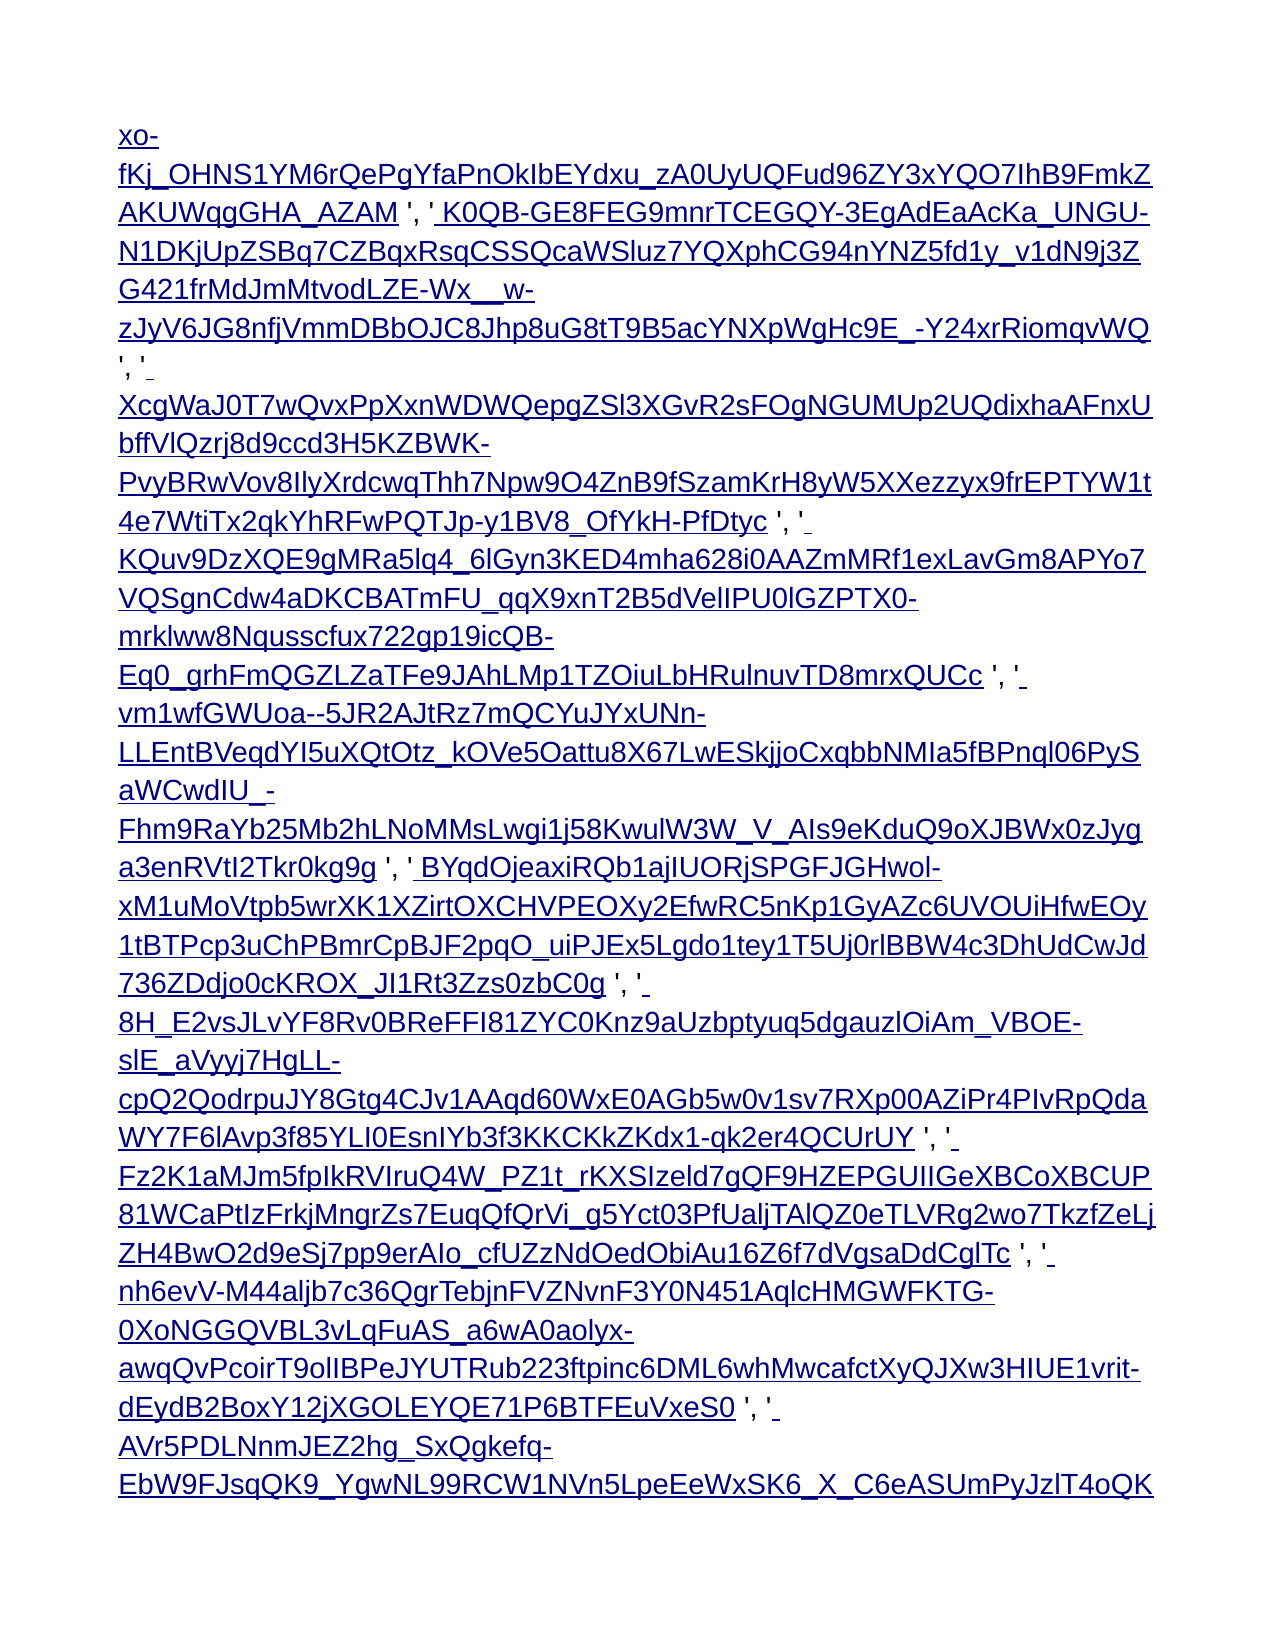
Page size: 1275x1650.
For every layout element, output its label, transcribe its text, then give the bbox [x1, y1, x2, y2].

text xo-fKj_OHNS1YM6rQePgYfaPnOkIbEYdxu_zA0UyUQFud96ZY3xYQO7IhB9FmkZAKUWqgGHA_AZAM ', ' K0QB-GE8FEG9mnrTCEGQY-3EgAdEaAcKa_UNGU-N1DKjUpZSBq7CZBqxRsqCSSQcaWSluz7YQXphCG94nYNZ5fd1y_v1dN9j3ZG421frMdJmMtvodLZE-Wx__w-zJyV6JG8nfjVmmDBbOJC8Jhp8uG8tT9B5acYNXpWgHc9E_-Y24xrRiomqvWQ ', ' XcgWaJ0T7wQvxPpXxnWDWQepgZSl3XGvR2sFOgNGUMUp2UQdixhaAFnxUbffVlQzrj8d9ccd3H5KZBWK-PvyBRwVov8IlyXrdcwqThh7Npw9O4ZnB9fSzamKrH8yW5XXezzyx9frEPTYW1t4e7WtiTx2qkYhRFwPQTJp-y1BV8_OfYkH-PfDtyc ', ' KQuv9DzXQE9gMRa5lq4_6lGyn3KED4mha628i0AAZmMRf1exLavGm8APYo7VQSgnCdw4aDKCBATmFU_qqX9xnT2B5dVelIPU0lGZPTX0-mrklww8Nqusscfux722gp19icQB-Eq0_grhFmQGZLZaTFe9JAhLMp1TZOiuLbHRulnuvTD8mrxQUCc ', ' vm1wfGWUoa--5JR2AJtRz7mQCYuJYxUNn-LLEntBVeqdYI5uXQtOtz_kOVe5Oattu8X67LwESkjjoCxqbbNMIa5fBPnql06PySaWCwdIU_-Fhm9RaYb25Mb2hLNoMMsLwgi1j58KwulW3W_V_AIs9eKduQ9oXJBWx0zJyga3enRVtI2Tkr0kg9g ', ' BYqdOjeaxiRQb1ajIUORjSPGFJGHwol-xM1uMoVtpb5wrXK1XZirtOXCHVPEOXy2EfwRC5nKp1GyAZc6UVOUiHfwEOy1tBTPcp3uChPBmrCpBJF2pqO_uiPJEx5Lgdo1tey1T5Uj0rlBBW4c3DhUdCwJd736ZDdjo0cKROX_JI1Rt3Zzs0zbC0g ', ' 8H_E2vsJLvYF8Rv0BReFFI81ZYC0Knz9aUzbptyuq5dgauzlOiAm_VBOE-slE_aVyyj7HgLL-cpQ2QodrpuJY8Gtg4CJv1AAqd60WxE0AGb5w0v1sv7RXp00AZiPr4PIvRpQdaWY7F6lAvp3f85YLI0EsnIYb3f3KKCKkZKdx1-qk2er4QCUrUY ', ' Fz2K1aMJm5fpIkRVIruQ4W_PZ1t_rKXSIzeld7gQF9HZEPGUIIGeXBCoXBCUP81WCaPtIzFrkjMngrZs7EuqQfQrVi_g5Yct03PfUaljTAlQZ0eTLVRg2wo7TkzfZeLjZH4BwO2d9eSj7pp9erAIo_cfUZzNdOedObiAu16Z6f7dVgsaDdCglTc ', ' nh6evV-M44aljb7c36QgrTebjnFVZNvnF3Y0N451AqlcHMGWFKTG-0XoNGGQVBL3vLqFuAS_a6wA0aolyx-awqQvPcoirT9olIBPeJYUTRub223ftpinc6DML6whMwcafctXyQJXw3HIUE1vrit-dEydB2BoxY12jXGOLEYQE71P6BTFEuVxeS0 ', ' AVr5PDLNnmJEZ2hg_SxQgkefq-EbW9FJsqQK9_YgwNL99RCW1NVn5LpeEeWxSK6_X_C6eASUmPyJzlT4oQK [118, 118, 1157, 1501]
